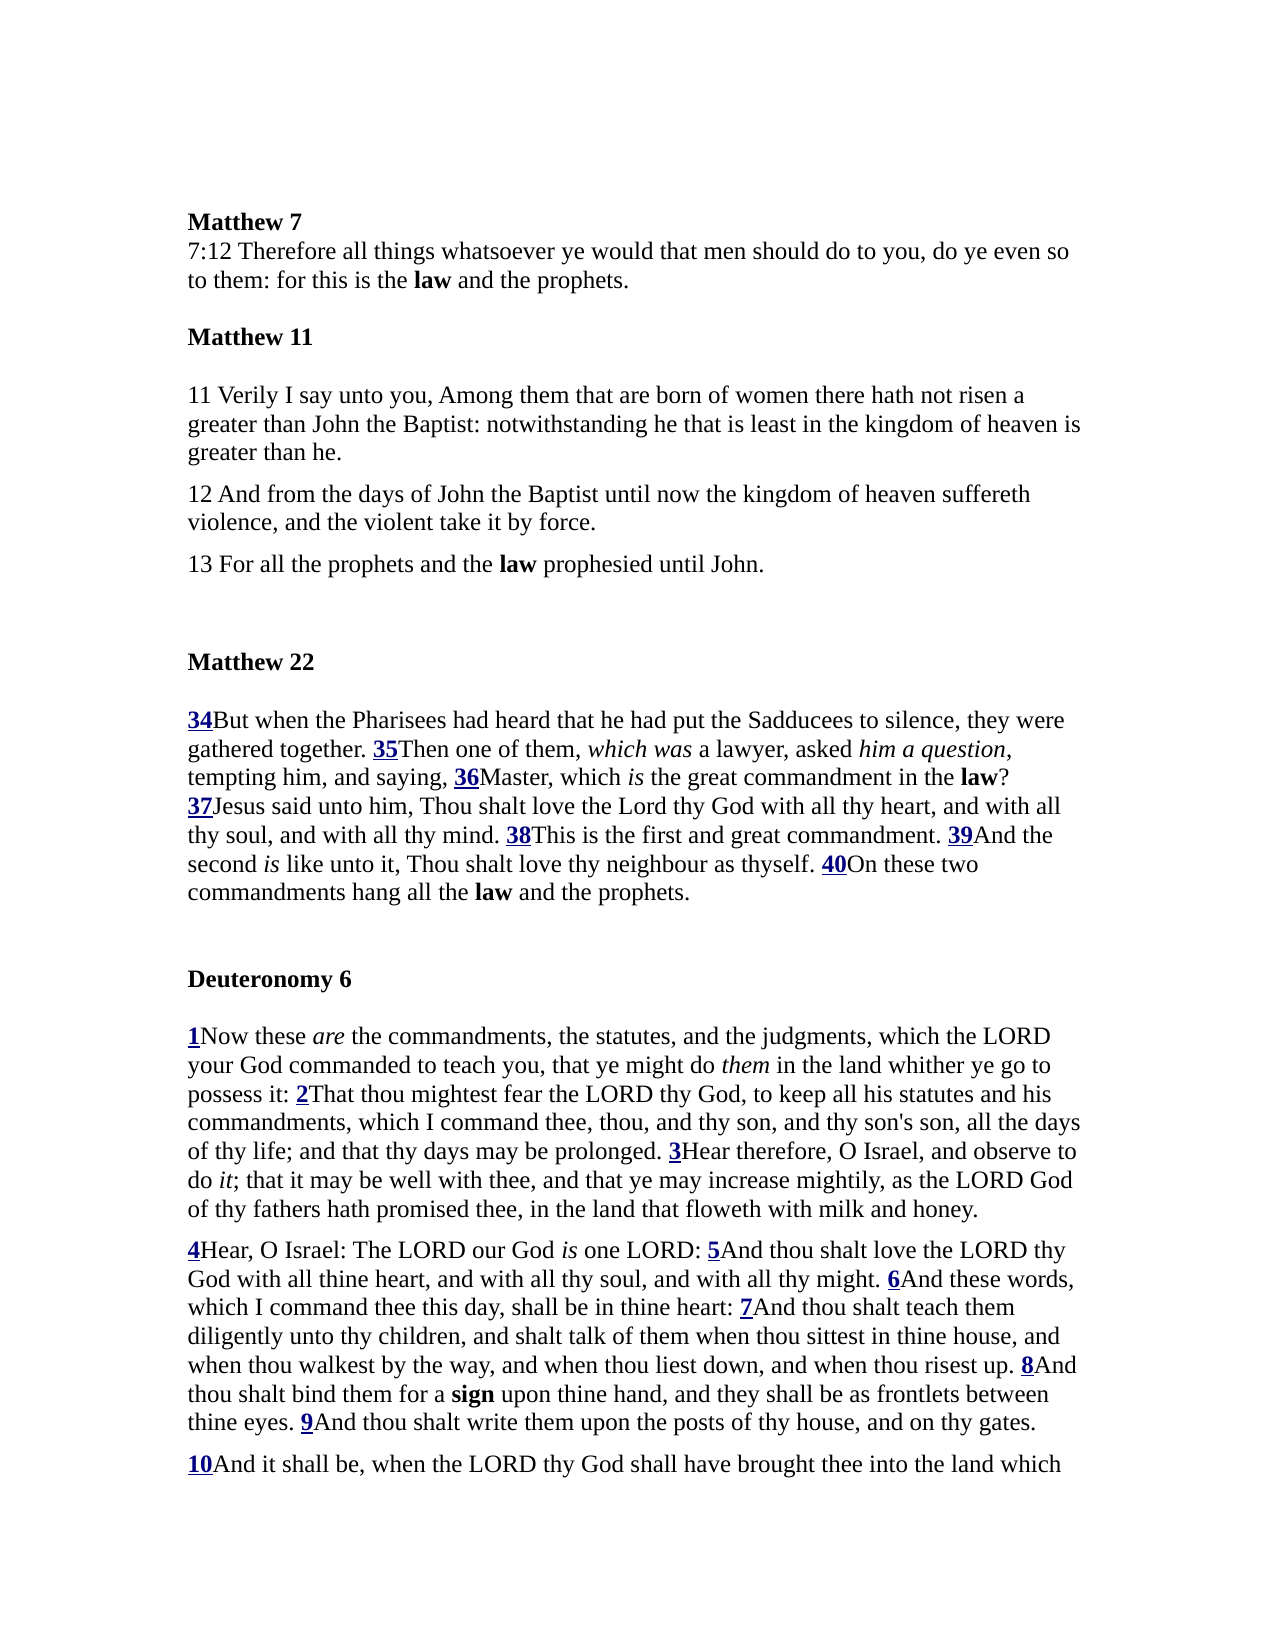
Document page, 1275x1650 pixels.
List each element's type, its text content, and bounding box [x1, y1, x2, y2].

text 12 And from the days of John the Baptist until now the kingdom of heaven suffereth violence, and the violent take it by force. [187, 479, 1087, 536]
text 7:12 Therefore all things whatsoever ye would that men should do to you, do ye even so to them: for this is the law and the prophets. [187, 236, 1087, 294]
text 4Hear, O Israel: The LORD our God is one LORD: 5And thou shalt love the LORD thy God with all thine heart, and with all thy soul, and with all thy might. 6And these words, which I command thee this day, shall be in thine heart: 7And thou shalt teach them diligently unto thy children, and shalt talk of them when thou sittest in thine house, and when thou walkest by the way, and when thou liest down, and when thou risest up. 8And thou shalt bind them for a sign upon thine hand, and they shall be as frontlets between thine eyes. 9And thou shalt write them upon the posts of thy house, and on thy gates. [187, 1235, 1087, 1436]
text 11 Verily I say unto you, Among them that are born of women there hath not risen a greater than John the Baptist: notwithstanding he that is least in the kingdom of heaven is greater than he. [187, 380, 1087, 466]
text 13 For all the prophets and the law prophesied until John. [187, 549, 1087, 577]
text 34But when the Pharisees had heard that he had put the Sadducees to silence, they were gathered together. 35Then one of them, which was a lawyer, asked him a question, tempting him, and saying, 36Master, which is the great commandment in the law? 37Jesus said unto him, Thou shalt love the Lord thy God with all thy heart, and with all thy soul, and with all thy mind. 38This is the first and great commandment. 39And the second is like unto it, Thou shalt love thy neighbour as thyself. 40On these two commandments hang all the law and the prophets. [187, 705, 1087, 906]
text Matthew 22 [187, 647, 1087, 676]
text 1Now these are the commandments, the statutes, and the judgments, which the LORD your God commanded to teach you, that ye might do them in the land whither ye go to possess it: 2That thou mightest fear the LORD thy God, to keep all his statutes and his commandments, which I command thee, thou, and thy son, and thy son's son, all the days of thy life; and that thy days may be prolonged. 3Hear therefore, O Israel, and observe to do it; that it may be well with thee, and that ye may increase mightily, as the LORD God of thy fathers hath promised thee, in the land that floweth with milk and honey. [187, 1021, 1087, 1222]
text 10And it shall be, when the LORD thy God shall have brought thee into the land which [187, 1449, 1087, 1477]
text Matthew 11 [187, 322, 1087, 351]
text Deuteronomy 6 [187, 964, 1087, 992]
text Matthew 7 [187, 207, 1087, 236]
